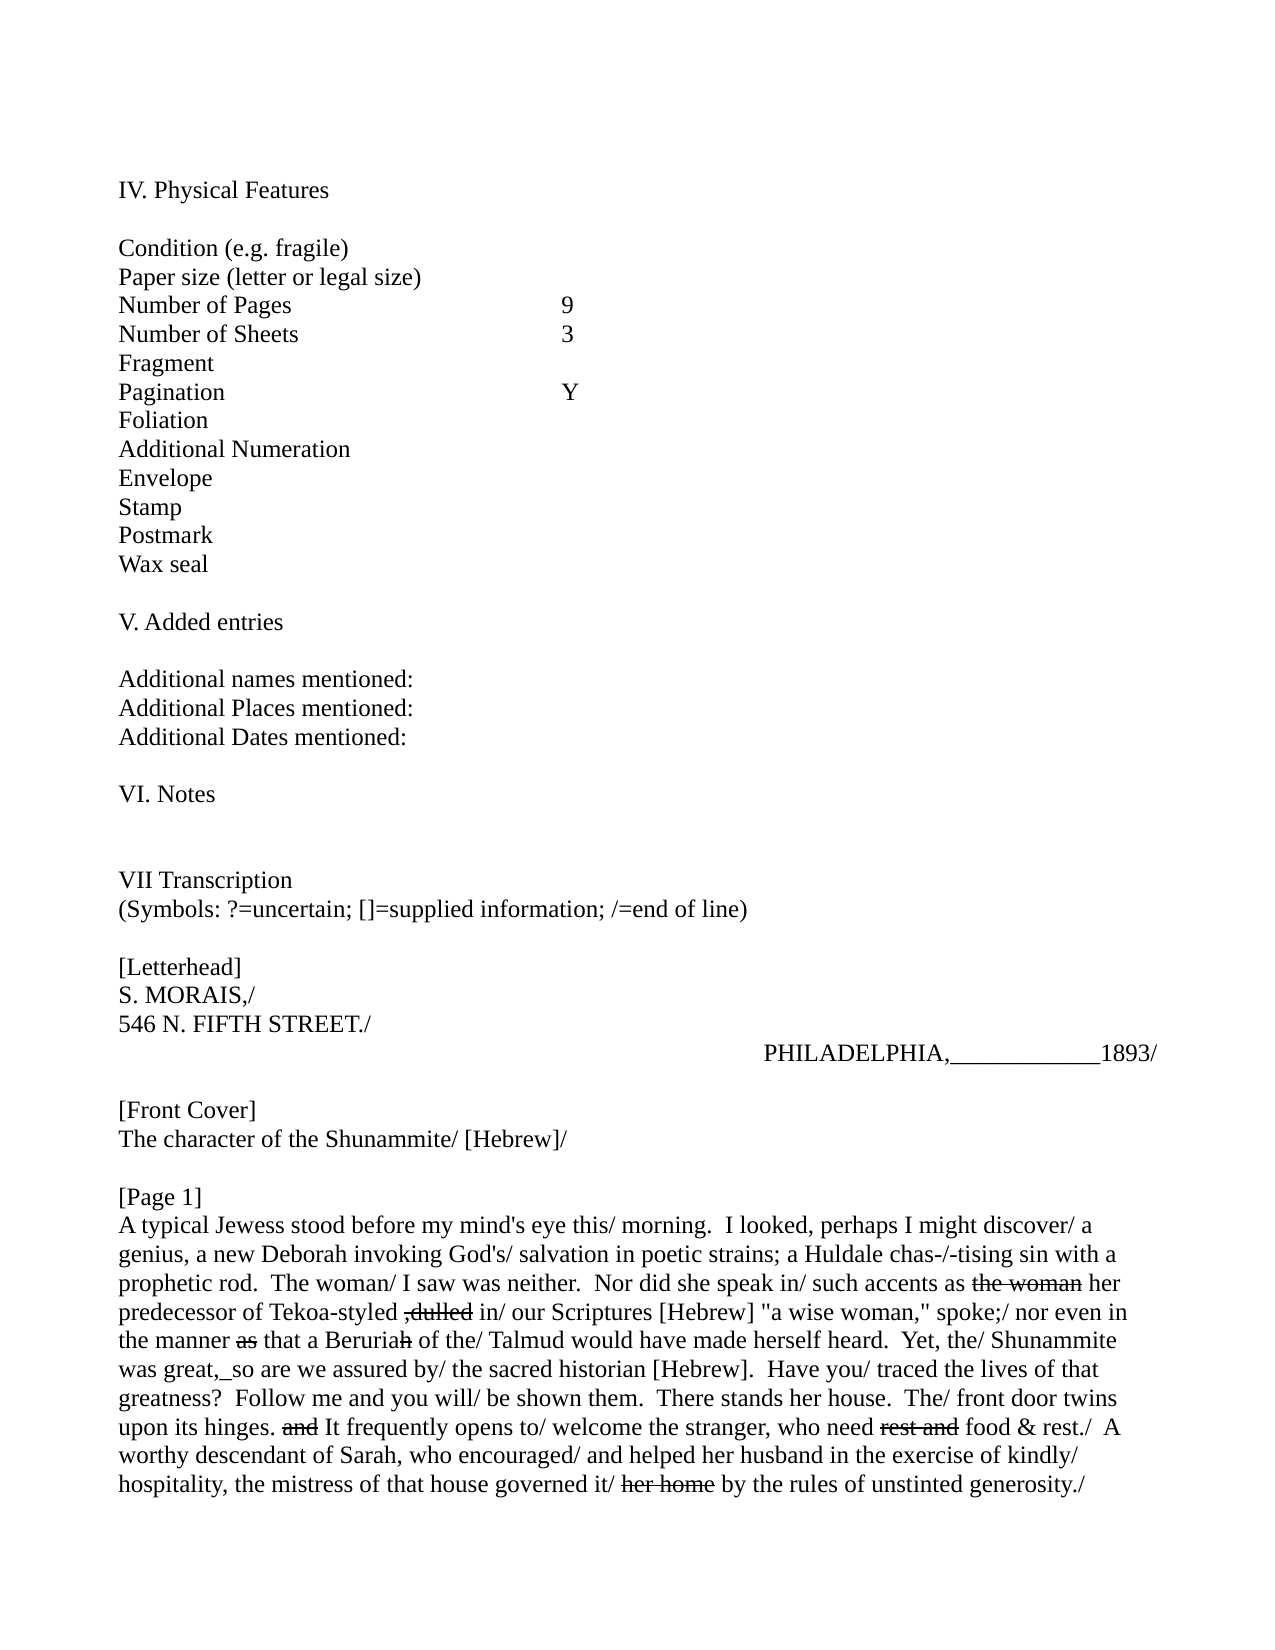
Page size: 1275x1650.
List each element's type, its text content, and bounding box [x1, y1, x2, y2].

text A typical Jewess stood before my mind's eye this/ morning. I looked, perhaps I might discover/ a genius, a new Deborah invoking God's/ salvation in poetic strains; a Huldale chas-/-tising sin with a prophetic rod. The woman/ I saw was neither. Nor did she speak in/ such accents as the woman her predecessor of Tekoa-styled ,dulled in/ our Scriptures [Hebrew] "a wise woman," spoke;/ nor even in the manner as that a Beruriah of the/ Talmud would have made herself heard. Yet, the/ Shunammite was great,_so are we assured by/ the sacred historian [Hebrew]. Have you/ traced the lives of that greatness? Follow me and you will/ be shown them. There stands her house. The/ front door twins upon its hinges. and It frequently opens to/ welcome the stranger, who need rest and food & rest./ A worthy descendant of Sarah, who encouraged/ and helped her husband in the exercise of kindly/ hospitality, the mistress of that house governed it/ her home by the rules of unstinted generosity./ [118, 1211, 1157, 1498]
text Additional Places mentioned: [118, 693, 1157, 722]
text [Page 1] [118, 1182, 1157, 1211]
text Pagination Y [118, 377, 1157, 406]
text IV. Physical Features [118, 176, 1157, 204]
text V. Added entries [118, 607, 1157, 636]
text Additional Numeration [118, 434, 1157, 463]
text VII Transcription [118, 866, 1157, 894]
text The character of the Shunammite/ [Hebrew]/ [118, 1124, 1157, 1153]
text [Letterhead] [118, 952, 1157, 981]
text Foliation [118, 406, 1157, 434]
text VI. Notes [118, 779, 1157, 808]
text PHILADELPHIA,____________1893/ [118, 1038, 1157, 1067]
text Stamp [118, 492, 1157, 521]
text Postma rk [118, 521, 1157, 549]
text Number of Pages 9 [118, 291, 1157, 319]
text Additional names mentioned: [118, 664, 1157, 693]
text S. MORAIS,/ [118, 981, 1157, 1009]
text (Symbols: ?=uncertain; []=supplied information; /=end of line) [118, 894, 1157, 923]
text Number of Sheets 3 [118, 319, 1157, 348]
text [Front Cover] [118, 1096, 1157, 1124]
text Additional Dates mentioned: [118, 722, 1157, 751]
text Condition (e.g. fragile) [118, 233, 1157, 262]
text Fragment [118, 348, 1157, 377]
text Wax seal [118, 549, 1157, 578]
text 546 N. FIFTH STREET./ [118, 1009, 1157, 1038]
text Envelope [118, 463, 1157, 492]
text Paper size (letter or legal size) [118, 262, 1157, 291]
